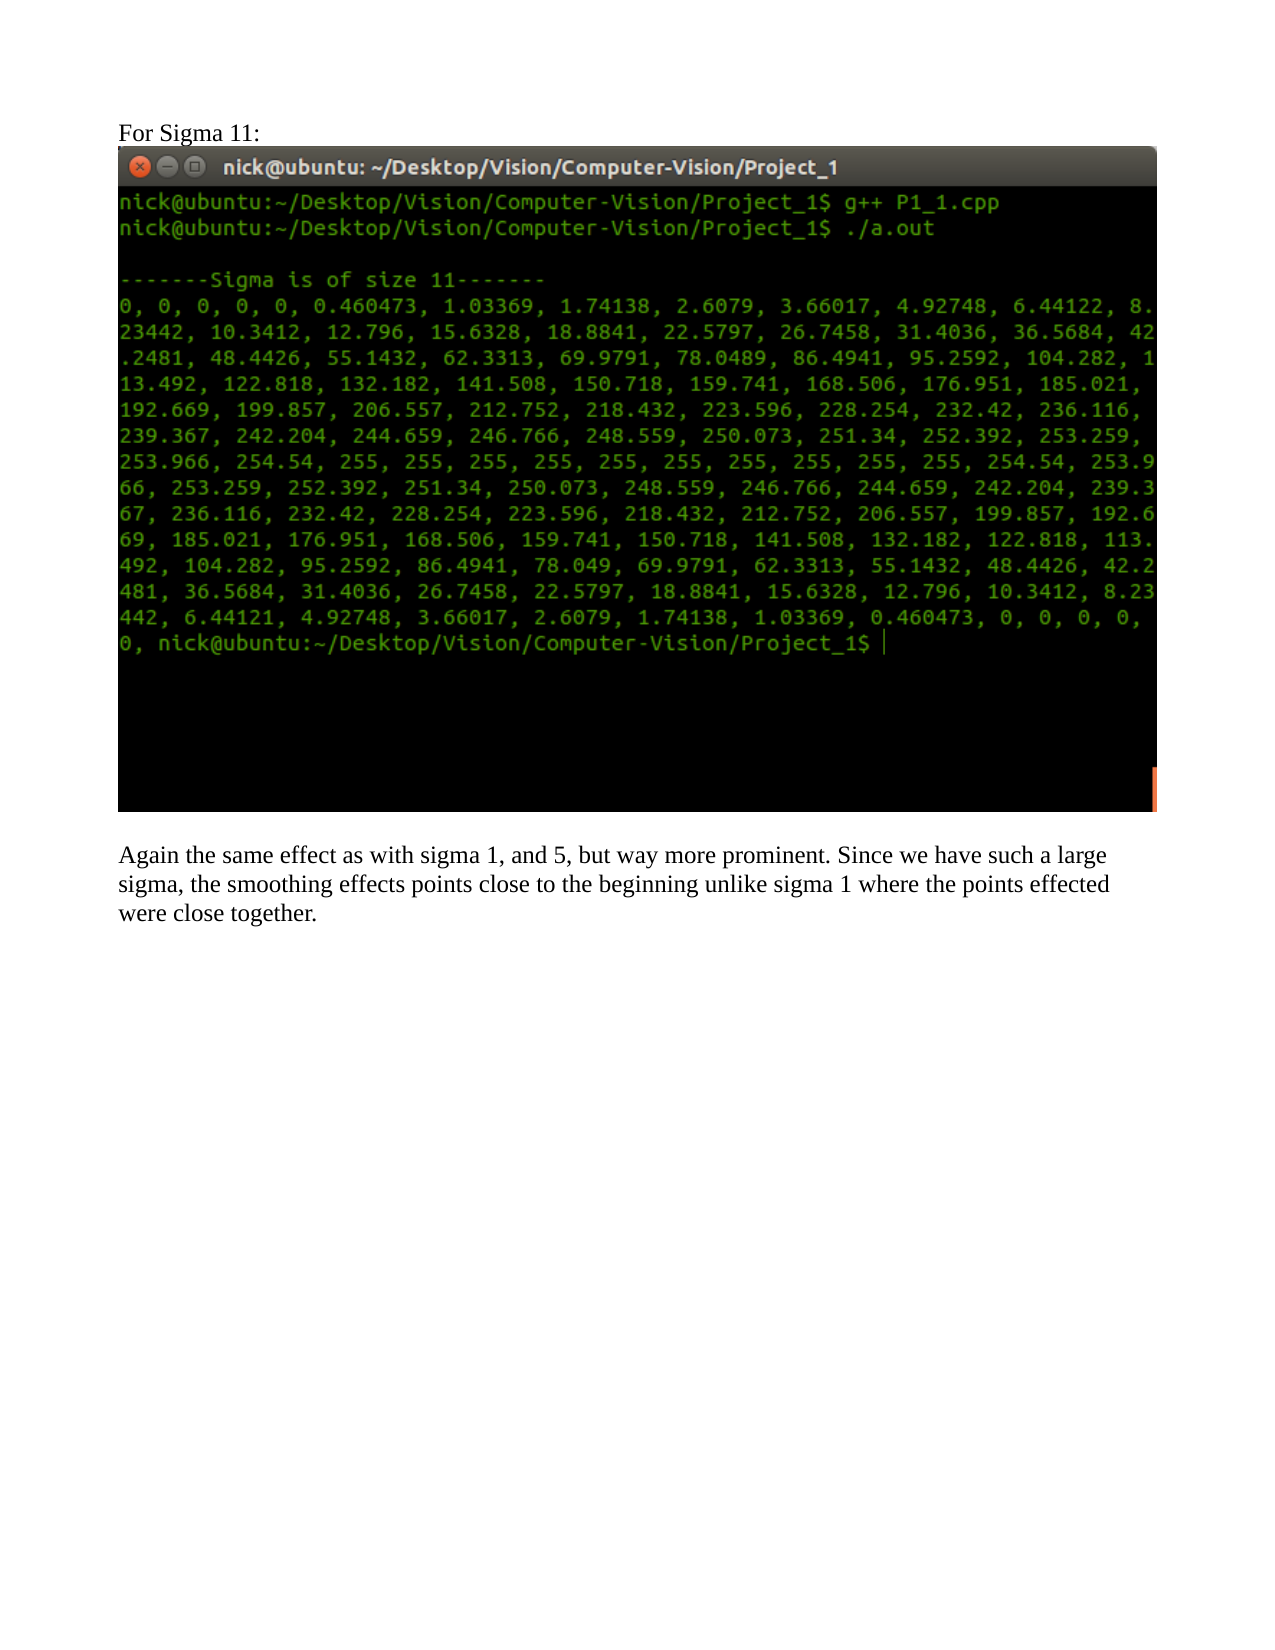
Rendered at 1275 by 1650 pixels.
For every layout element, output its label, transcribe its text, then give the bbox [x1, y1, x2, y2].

picture [118, 146, 1157, 812]
text For Sigma 11: [118, 118, 1157, 146]
text Again the same effect as with sigma 1, and 5, but way more prominent. Since we have such a large sigma, the smoothing effects points close to the beginning unlike sigma 1 where the points effected were close together. [118, 840, 1157, 926]
